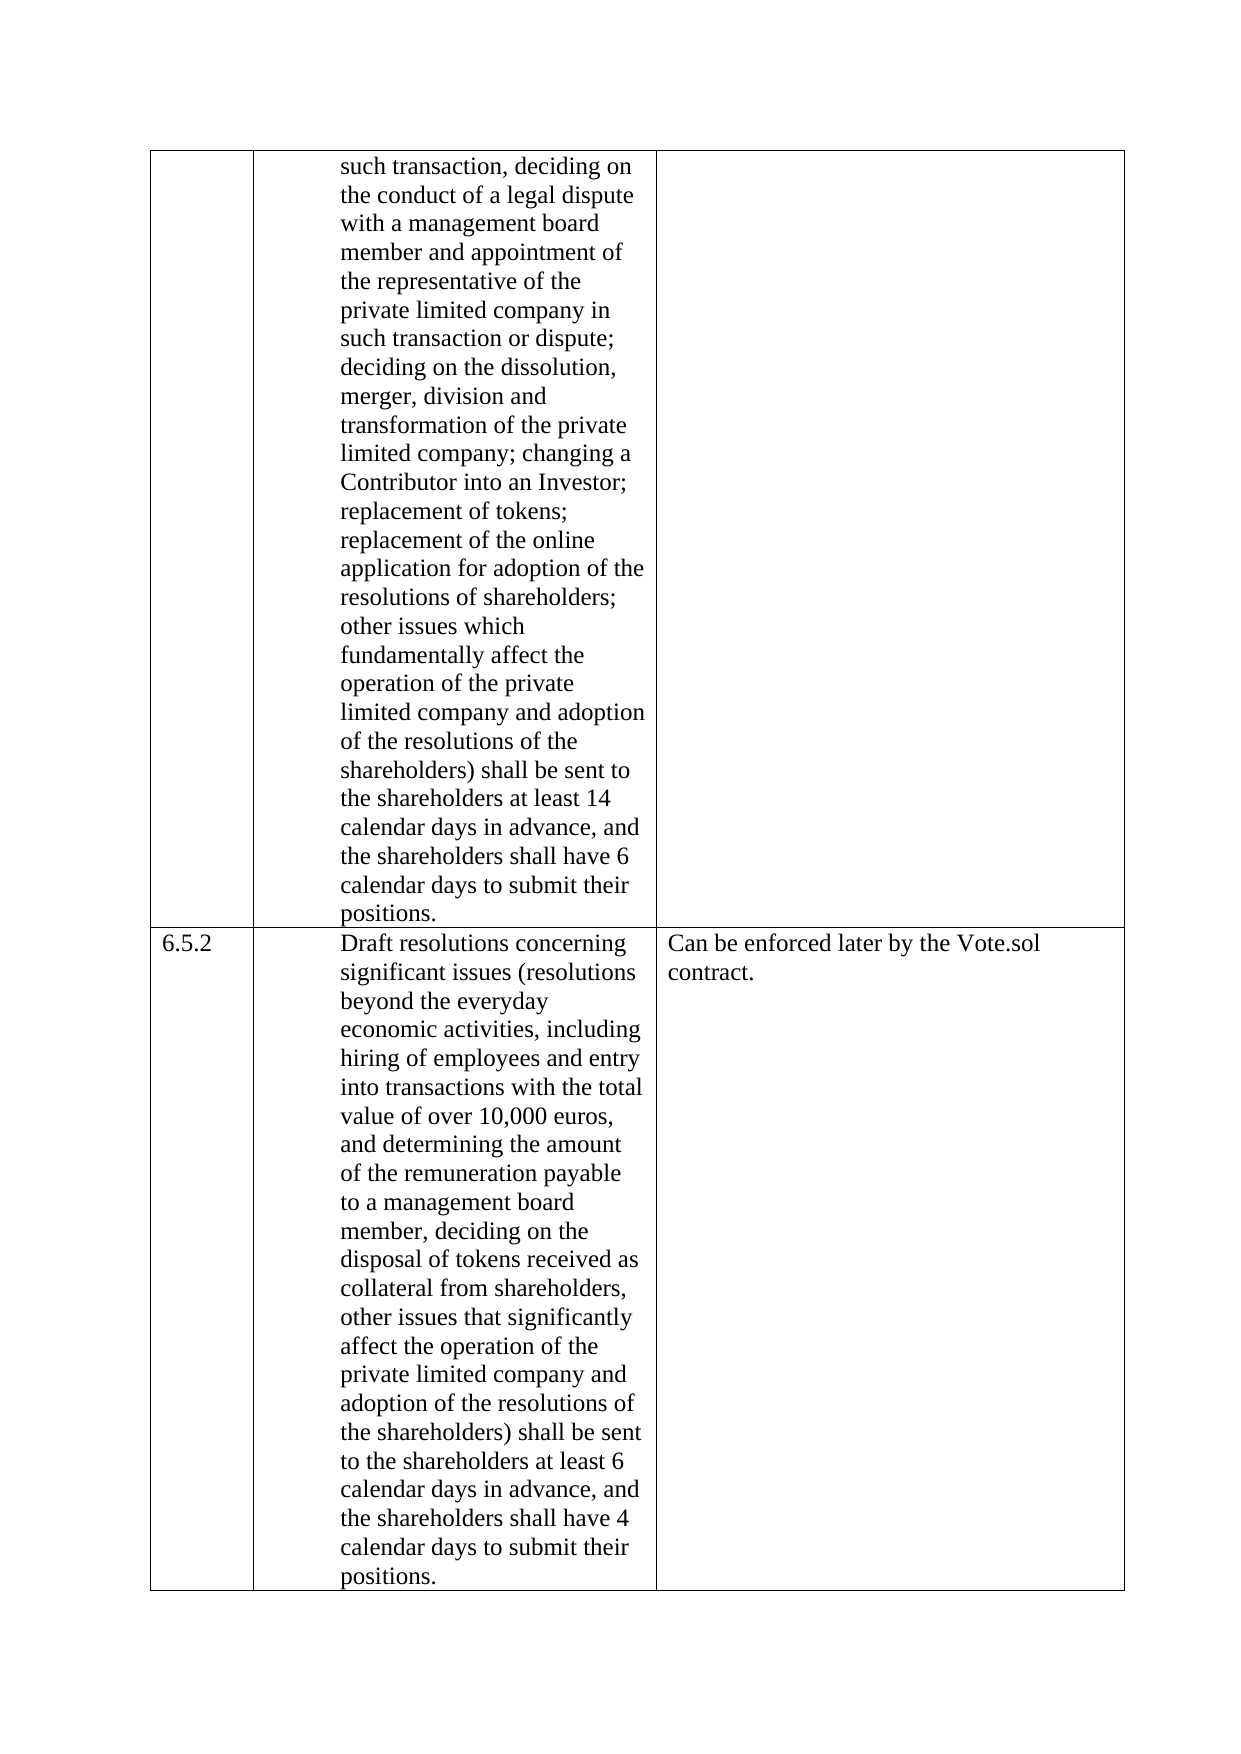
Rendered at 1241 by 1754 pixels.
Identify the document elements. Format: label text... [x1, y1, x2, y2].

table_cell [657, 151, 1124, 927]
table_cell Draft resolutions concerning significant issues (resolutions beyond the everyday economic activities, including hiring of employees and entry into transactions with the total value of over 10,000 euros, and determining the amount of the remuneration payable to a management board member, deciding on the disposal of tokens received as collateral from shareholders, other issues that significantly affect the operation of the private limited company and adoption of the resolutions of the shareholders) shall be sent to the shareholders at least 6 calendar days in advance, and the shareholders shall have 4 calendar days to submit their positions. [254, 928, 656, 1589]
table_cell 6.5.2 [151, 928, 253, 1589]
table_cell [151, 151, 253, 927]
table_cell such transaction, deciding on the conduct of a legal dispute with a management board member and appointment of the representative of the private limited company in such transaction or dispute; deciding on the dissolution, merger, division and transformation of the private limited company; changing a Contributor into an Investor; replacement of tokens; replacement of the online application for adoption of the resolutions of shareholders; other issues which fundamentally affect the operation of the private limited company and adoption of the resolutions of the shareholders) shall be sent to the shareholders at least 14 calendar days in advance, and the shareholders shall have 6 calendar days to submit their positions. [254, 151, 656, 927]
table_cell Can be enforced later by the Vote.sol contract. [657, 928, 1124, 1589]
